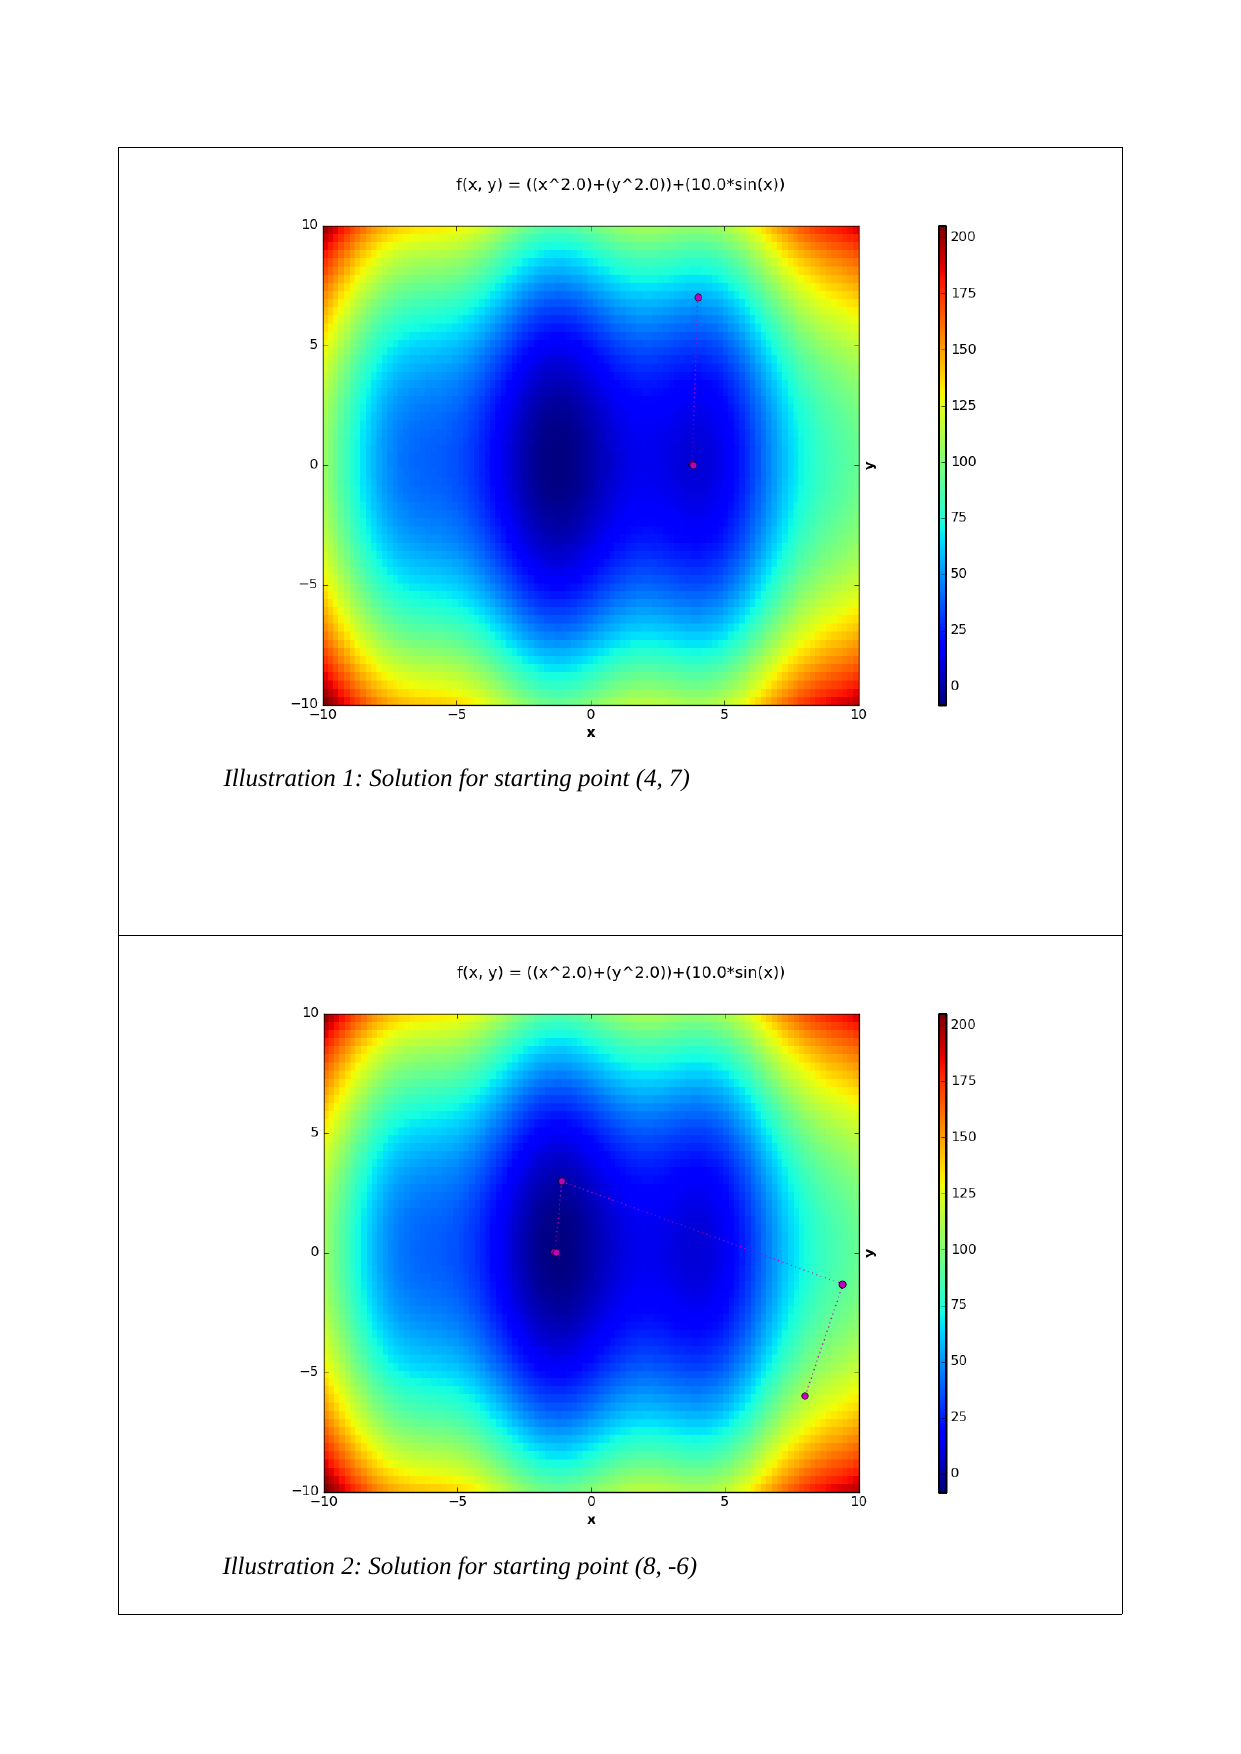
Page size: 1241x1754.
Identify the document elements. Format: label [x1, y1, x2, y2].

picture [223, 165, 1017, 764]
table_header [119, 148, 1122, 935]
table_cell [119, 936, 1122, 1614]
picture [224, 953, 1017, 1551]
